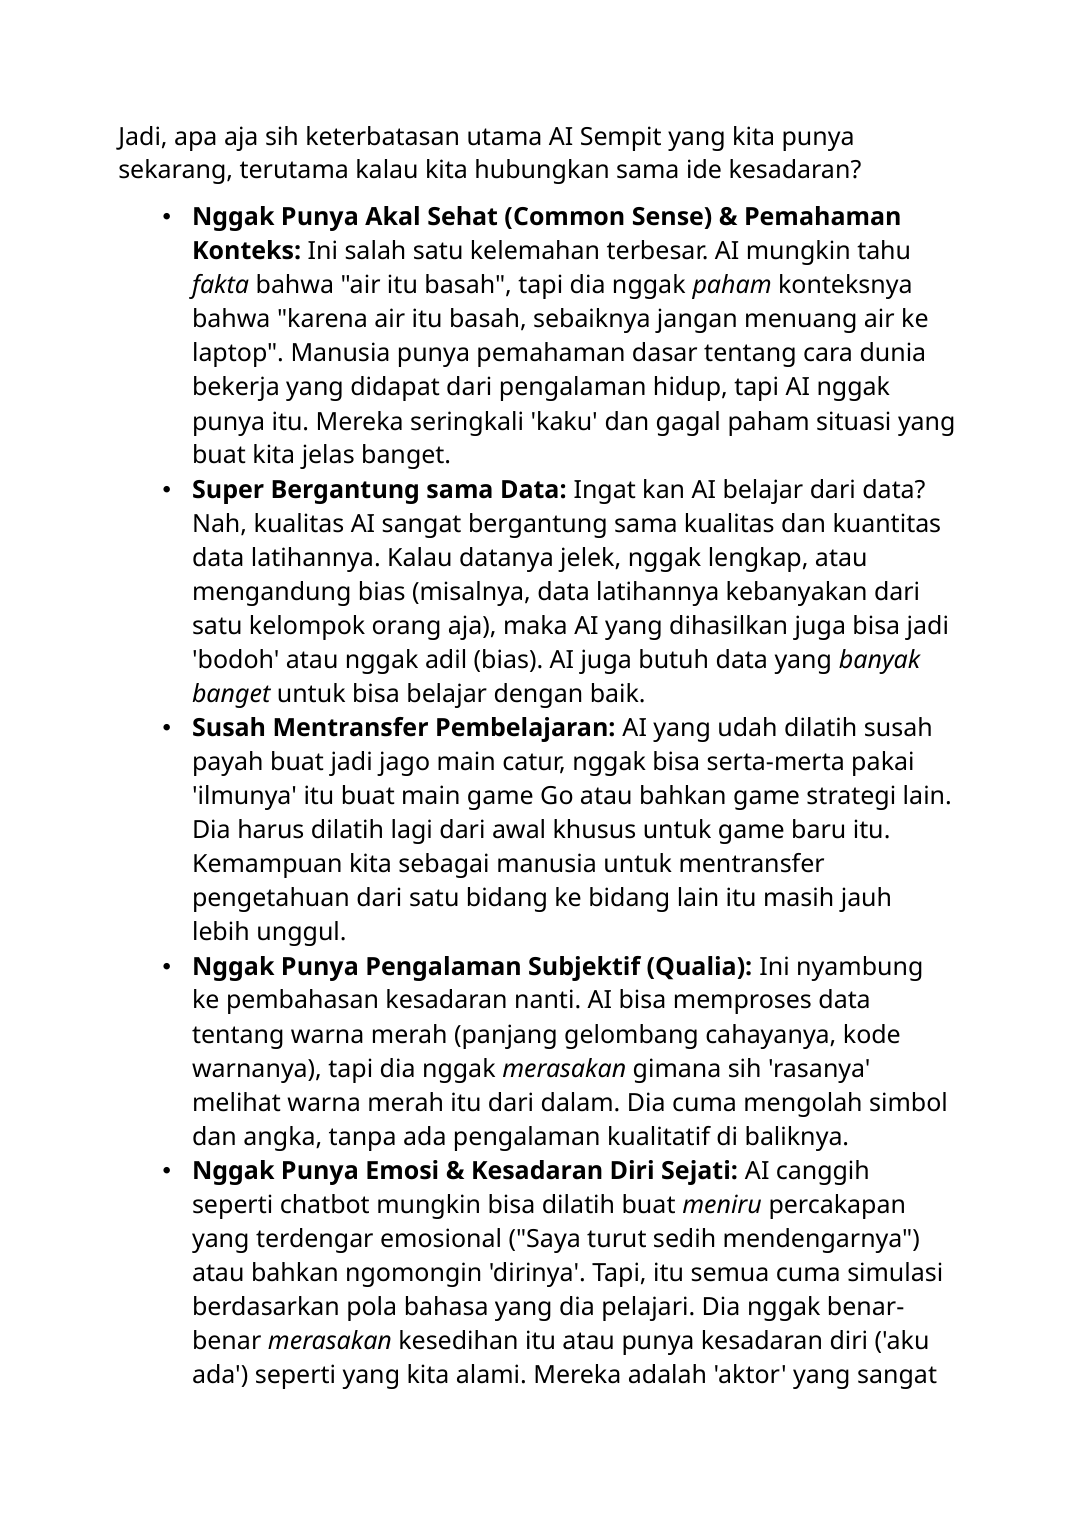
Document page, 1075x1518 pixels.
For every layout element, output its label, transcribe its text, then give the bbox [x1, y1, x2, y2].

list Super Bergantung sama Data: Ingat kan AI belajar dari data? Nah, kualitas AI sangat bergantung sama kualitas dan kuantitas data latihannya. Kalau datanya jelek, nggak lengkap, atau mengandung bias (misalnya, data latihannya kebanyakan dari satu kelompok orang aja), maka AI yang dihasilkan juga bisa jadi 'bodoh' atau nggak adil (bias). AI juga butuh data yang banyak banget untuk bisa belajar dengan baik. [162, 471, 957, 710]
list Nggak Punya Akal Sehat (Common Sense) & Pemahaman Konteks: Ini salah satu kelemahan terbesar. AI mungkin tahu fakta bahwa "air itu basah", tapi dia nggak paham konteksnya bahwa "karena air itu basah, sebaiknya jangan menuang air ke laptop". Manusia punya pemahaman dasar tentang cara dunia bekerja yang didapat dari pengalaman hidup, tapi AI nggak punya itu. Mereka seringkali 'kaku' dan gagal paham situasi yang buat kita jelas banget. [162, 199, 957, 471]
list Susah Mentransfer Pembelajaran: AI yang udah dilatih susah payah buat jadi jago main catur, nggak bisa serta-merta pakai 'ilmunya' itu buat main game Go atau bahkan game strategi lain. Dia harus dilatih lagi dari awal khusus untuk game baru itu. Kemampuan kita sebagai manusia untuk mentransfer pengetahuan dari satu bidang ke bidang lain itu masih jauh lebih unggul. [162, 710, 957, 948]
text Jadi, apa aja sih keterbatasan utama AI Sempit yang kita punya sekarang, terutama kalau kita hubungkan sama ide kesadaran? [118, 118, 957, 186]
list Nggak Punya Pengalaman Subjektif (Qualia): Ini nyambung ke pembahasan kesadaran nanti. AI bisa memproses data tentang warna merah (panjang gelombang cahayanya, kode warnanya), tapi dia nggak merasakan gimana sih 'rasanya' melihat warna merah itu dari dalam. Dia cuma mengolah simbol dan angka, tanpa ada pengalaman kualitatif di baliknya. [162, 948, 957, 1152]
list Nggak Punya Emosi & Kesadaran Diri Sejati: AI canggih seperti chatbot mungkin bisa dilatih buat meniru percakapan yang terdengar emosional ("Saya turut sedih mendengarnya") atau bahkan ngomongin 'dirinya'. Tapi, itu semua cuma simulasi berdasarkan pola bahasa yang dia pelajari. Dia nggak benar-benar merasakan kesedihan itu atau punya kesadaran diri ('aku ada') seperti yang kita alami. Mereka adalah 'aktor' yang sangat [162, 1152, 957, 1391]
